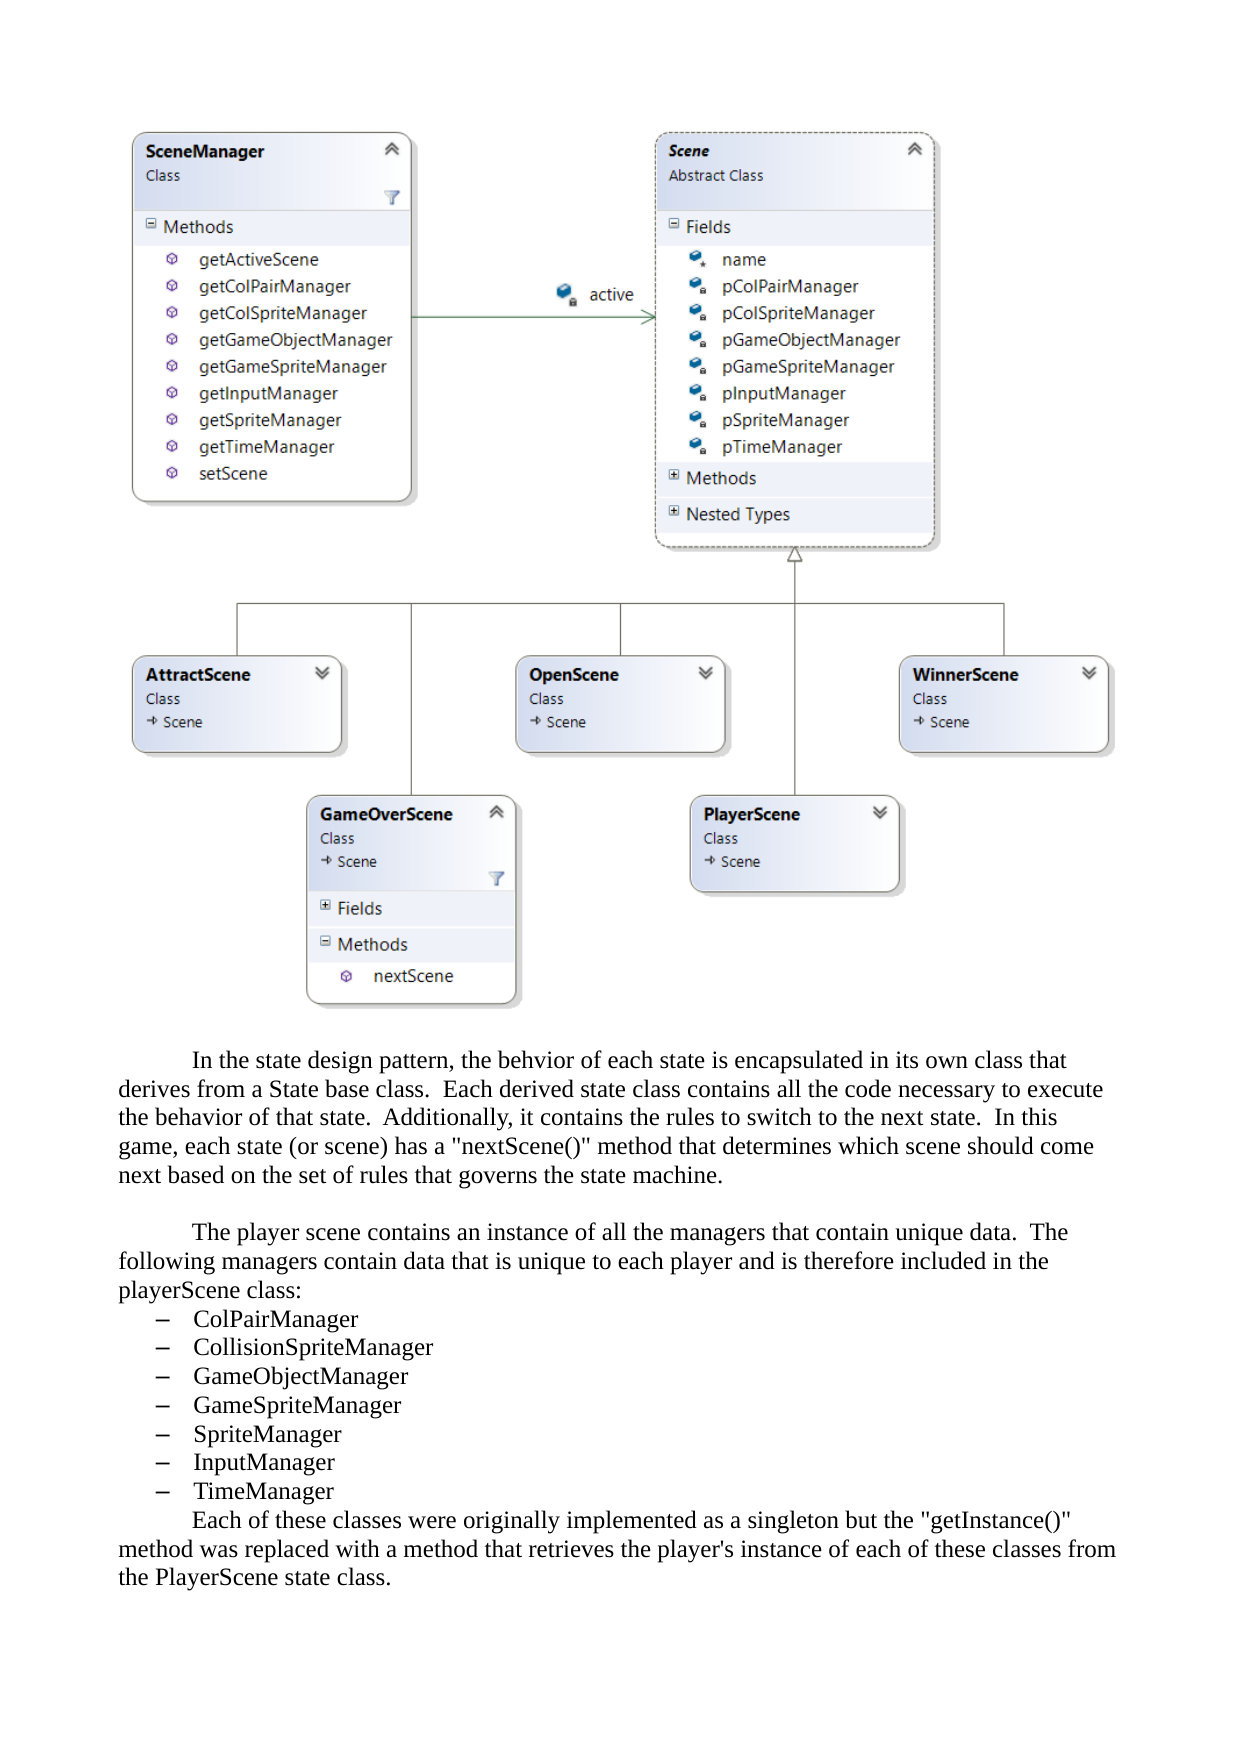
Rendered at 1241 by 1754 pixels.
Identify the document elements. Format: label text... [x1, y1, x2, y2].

list GameObjectManager [156, 1361, 1122, 1390]
list CollisionSpriteManager [156, 1332, 1122, 1361]
text Each of these classes were originally implemented as a singleton but the "getInstance()" method was replaced with a method that retrieves the player's instance of each of these classes from the PlayerScene state class. [118, 1505, 1122, 1591]
list TimeManager [156, 1476, 1122, 1505]
list InputManager [156, 1447, 1122, 1476]
list GameSpriteManager [156, 1390, 1122, 1419]
list ColPairManager [156, 1304, 1122, 1332]
list SpriteManager [156, 1419, 1122, 1447]
text In the state design pattern, the behvior of each state is encapsulated in its own class that derives from a State base class. Each derived state class contains all the code necessary to execute the behavior of that state. Additionally, it contains the rules to switch to the next state. In this game, each state (or scene) has a "nextScene()" method that determines which scene should come next based on the set of rules that governs the state machine. [118, 1045, 1122, 1189]
text The player scene contains an instance of all the managers that contain unique data. The following managers contain data that is unique to each player and is therefore included in the playerScene class: [118, 1217, 1122, 1304]
picture [118, 118, 1122, 1017]
